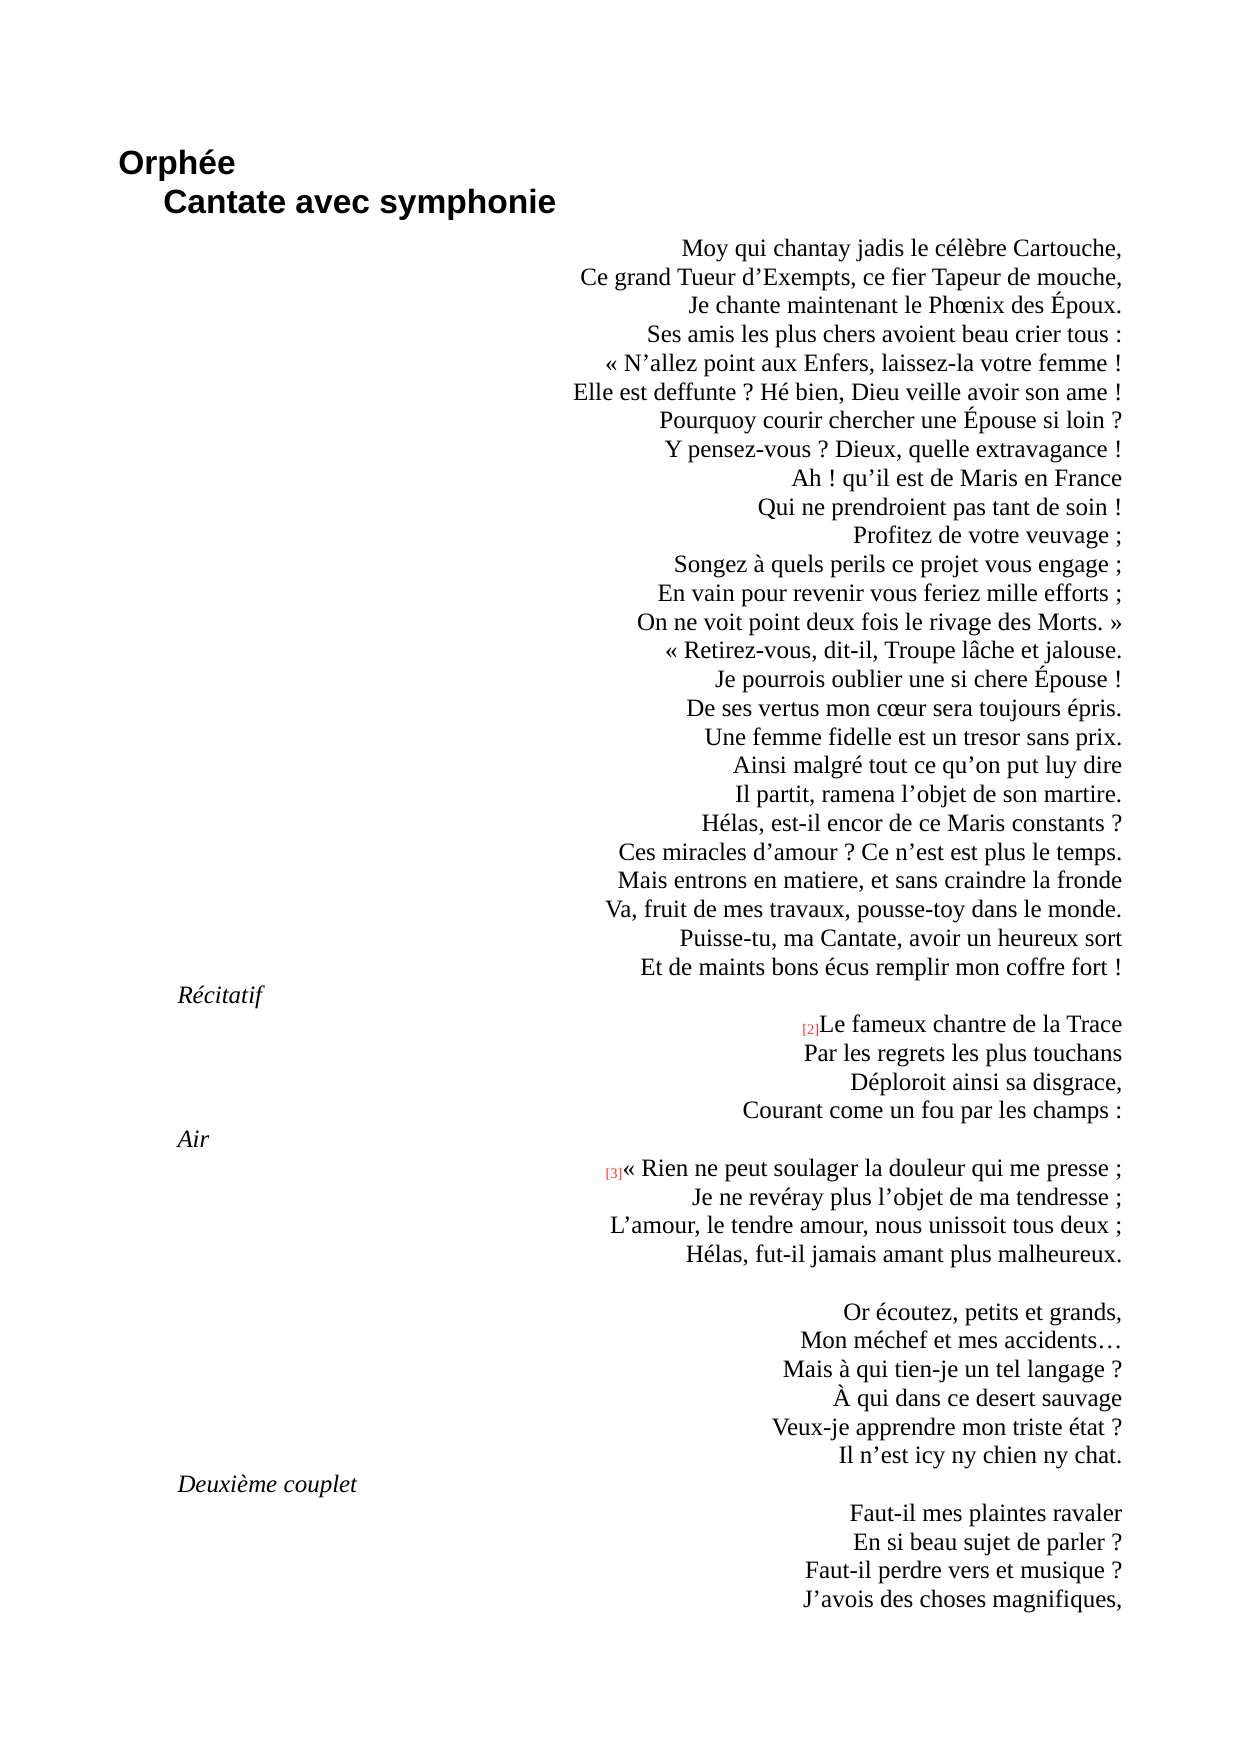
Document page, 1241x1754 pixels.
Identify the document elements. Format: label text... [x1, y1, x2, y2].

text Mais entrons en matiere, et sans craindre la fronde [118, 865, 1122, 894]
subtitle Orphée Cantate avec symphonie [118, 143, 1122, 220]
text Je ne revéray plus l’objet de ma tendresse ; [118, 1182, 1122, 1210]
text Il n’est icy ny chien ny chat. [118, 1440, 1122, 1469]
text Faut-il perdre vers et musique ? [118, 1555, 1122, 1584]
text Elle est deffunte ? Hé bien, Dieu veille avoir son ame ! [118, 377, 1122, 405]
text Air [177, 1124, 1063, 1153]
text Ces miracles d’amour ? Ce n’est est plus le temps. [118, 837, 1122, 865]
text Pourquoy courir chercher une Épouse si loin ? [118, 405, 1122, 434]
text Qui ne prendroient pas tant de soin ! [118, 492, 1122, 520]
text Je pourrois oublier une si chere Épouse ! [118, 664, 1122, 693]
text Courant come un fou par les champs : [118, 1095, 1122, 1124]
text Il partit, ramena l’objet de son martire. [118, 779, 1122, 808]
text En si beau sujet de parler ? [118, 1527, 1122, 1555]
text Et de maints bons écus remplir mon coffre fort ! [118, 952, 1122, 980]
text En vain pour revenir vous feriez mille efforts ; [118, 578, 1122, 607]
text Songez à quels perils ce projet vous engage ; [118, 549, 1122, 578]
text Profitez de votre veuvage ; [118, 520, 1122, 549]
text « N’allez point aux Enfers, laissez-la votre femme ! [118, 348, 1122, 377]
text [2]Le fameux chantre de la Trace [118, 1009, 1122, 1038]
text De ses vertus mon cœur sera toujours épris. [118, 693, 1122, 722]
text Puisse-tu, ma Cantate, avoir un heureux sort [118, 923, 1122, 952]
text Je chante maintenant le Phœnix des Époux. [118, 290, 1122, 319]
text J’avois des choses magnifiques, [118, 1584, 1122, 1613]
text Hélas, est-il encor de ce Maris constants ? [118, 808, 1122, 837]
text Faut-il mes plaintes ravaler [118, 1498, 1122, 1527]
text Moy qui chantay jadis le célèbre Cartouche, [118, 233, 1122, 262]
text L’amour, le tendre amour, nous unissoit tous deux ; [118, 1210, 1122, 1239]
text Ah ! qu’il est de Maris en France [118, 463, 1122, 492]
text Y pensez-vous ? Dieux, quelle extravagance ! [118, 434, 1122, 463]
text Ce grand Tueur d’Exempts, ce fier Tapeur de mouche, [118, 262, 1122, 290]
text Par les regrets les plus touchans [118, 1038, 1122, 1067]
text Hélas, fut-il jamais amant plus malheureux. [118, 1239, 1122, 1268]
text Récitatif [177, 980, 1063, 1009]
text On ne voit point deux fois le rivage des Morts. » [118, 607, 1122, 635]
text Une femme fidelle est un tresor sans prix. [118, 722, 1122, 750]
text Veux-je apprendre mon triste état ? [118, 1412, 1122, 1440]
text Ainsi malgré tout ce qu’on put luy dire [118, 750, 1122, 779]
text [3]« Rien ne peut soulager la douleur qui me presse ; [118, 1153, 1122, 1182]
text Déploroit ainsi sa disgrace, [118, 1067, 1122, 1095]
text Deuxième couplet [177, 1469, 1063, 1498]
text Mon méchef et mes accidents… [118, 1325, 1122, 1354]
text Ses amis les plus chers avoient beau crier tous : [118, 319, 1122, 348]
text « Retirez-vous, dit-il, Troupe lâche et jalouse. [118, 635, 1122, 664]
text Va, fruit de mes travaux, pousse-toy dans le monde. [118, 894, 1122, 923]
text Or écoutez, petits et grands, [118, 1297, 1122, 1325]
text À qui dans ce desert sauvage [118, 1383, 1122, 1412]
text Mais à qui tien-je un tel langage ? [118, 1354, 1122, 1383]
